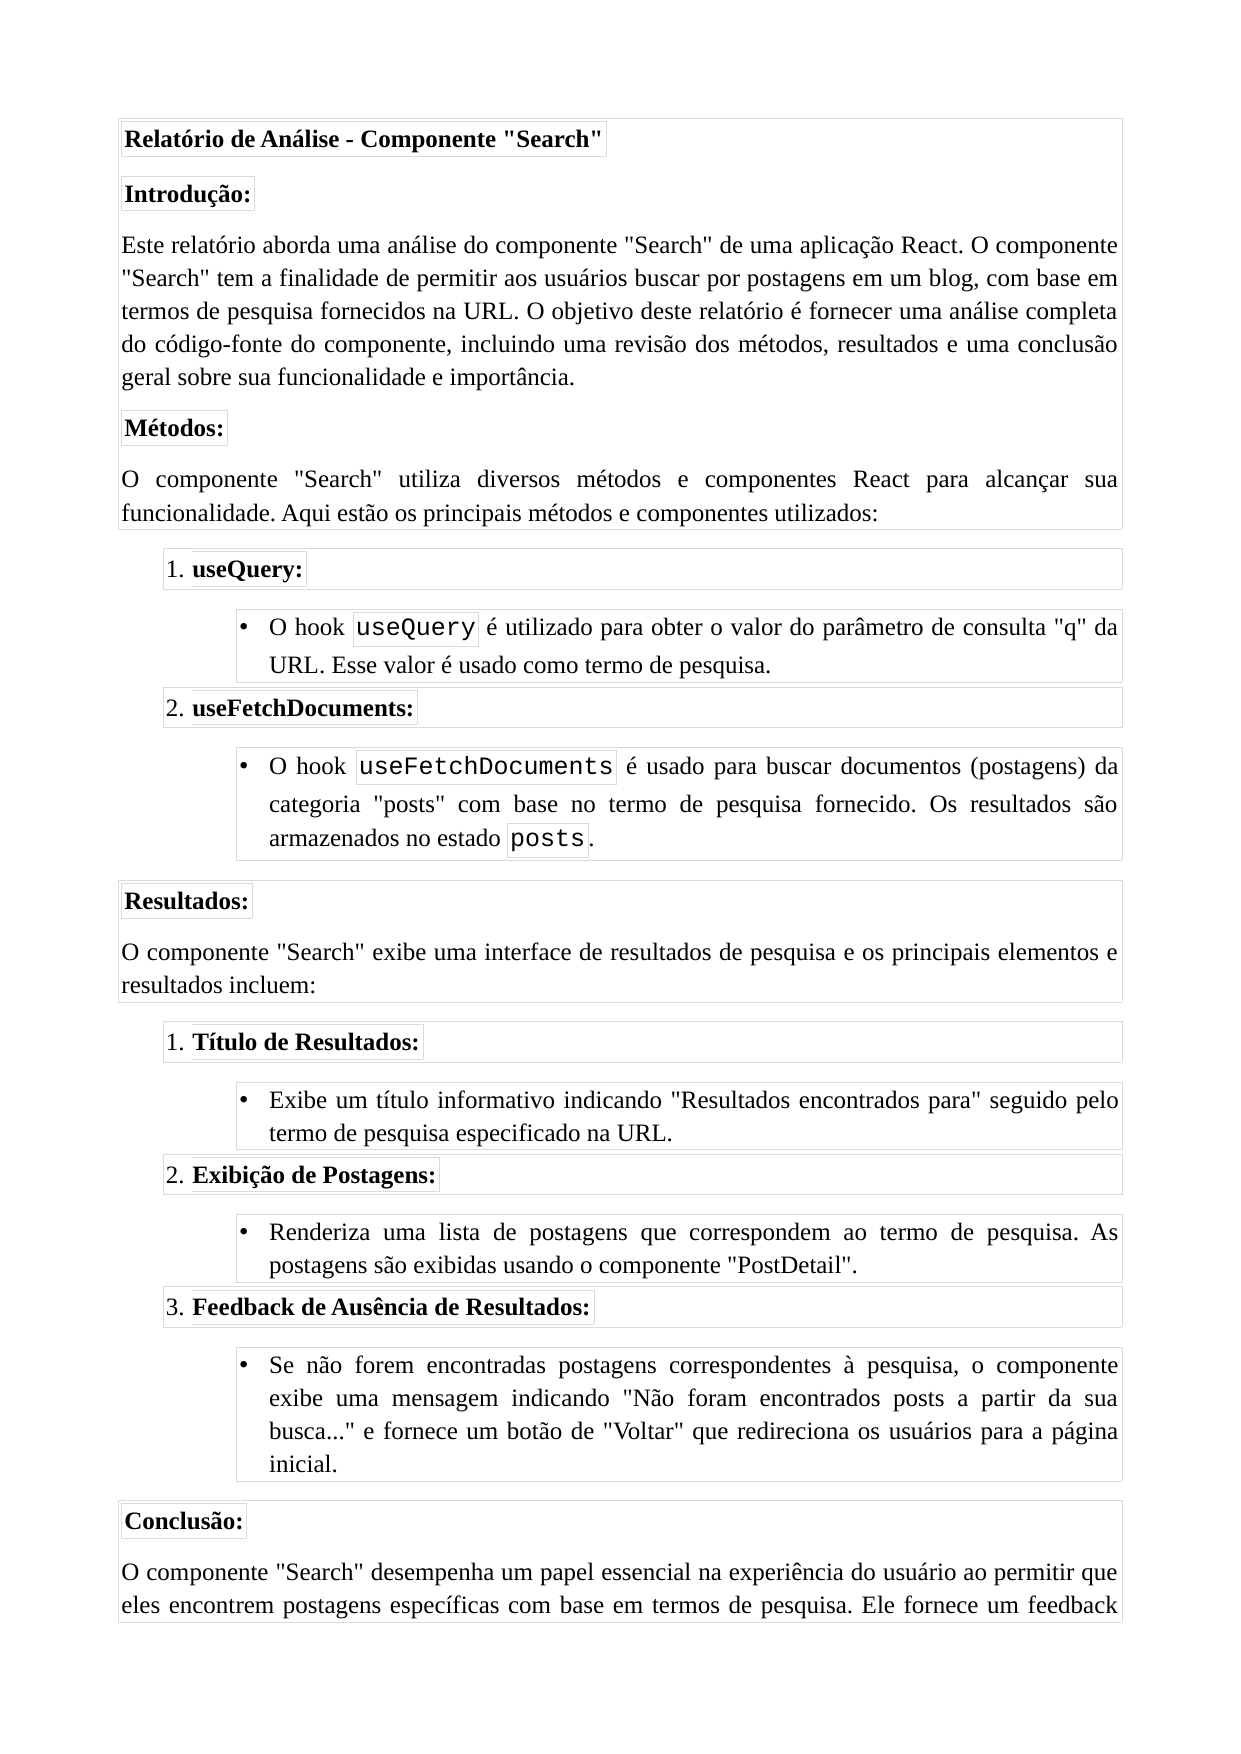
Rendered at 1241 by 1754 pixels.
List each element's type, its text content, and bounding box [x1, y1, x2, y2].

text Introdução: [119, 173, 1122, 211]
list Título de Resultados: [164, 1022, 1122, 1062]
text Relatório de Análise - Componente "Search" [119, 119, 1122, 156]
text Este relatório aborda uma análise do componente "Search" de uma aplicação React. O componente "Search" tem a finalidade de permitir aos usuários buscar por postagens em um blog, com base em termos de pesquisa fornecidos na URL. O objetivo deste relatório é fornecer uma análise completa do código-fonte do componente, incluindo uma revisão dos métodos, resultados e uma conclusão geral sobre sua funcionalidade e importância. [119, 227, 1122, 391]
list O hook useQuery é utilizado para obter o valor do parâmetro de consulta "q" da URL. Esse valor é usado como termo de pesquisa. [237, 610, 1122, 682]
list useQuery: [164, 549, 1122, 589]
text O componente "Search" desempenha um papel essencial na experiência do usuário ao permitir que eles encontrem postagens específicas com base em termos de pesquisa. Ele fornece um feedback [119, 1554, 1122, 1622]
text Métodos: [119, 407, 1122, 445]
list Exibe um título informativo indicando "Resultados encontrados para" seguido pelo termo de pesquisa especificado na URL. [237, 1083, 1122, 1149]
list Exibição de Postagens: [164, 1155, 1122, 1194]
list Renderiza uma lista de postagens que correspondem ao termo de pesquisa. As postagens são exibidas usando o componente "PostDetail". [237, 1215, 1122, 1282]
text Conclusão: [119, 1501, 1122, 1538]
list O hook useFetchDocuments é usado para buscar documentos (postagens) da categoria "posts" com base no termo de pesquisa fornecido. Os resultados são armazenados no estado posts. [237, 748, 1122, 860]
text O componente "Search" exibe uma interface de resultados de pesquisa e os principais elementos e resultados incluem: [119, 934, 1122, 1002]
list useFetchDocuments: [164, 688, 1122, 727]
text O componente "Search" utiliza diversos métodos e componentes React para alcançar sua funcionalidade. Aqui estão os principais métodos e componentes utilizados: [119, 462, 1122, 529]
text Resultados: [119, 881, 1122, 918]
list Feedback de Ausência de Resultados: [164, 1287, 1122, 1327]
list Se não forem encontradas postagens correspondentes à pesquisa, o componente exibe uma mensagem indicando "Não foram encontrados posts a partir da sua busca..." e fornece um botão de "Voltar" que redireciona os usuários para a página inicial. [237, 1348, 1122, 1481]
